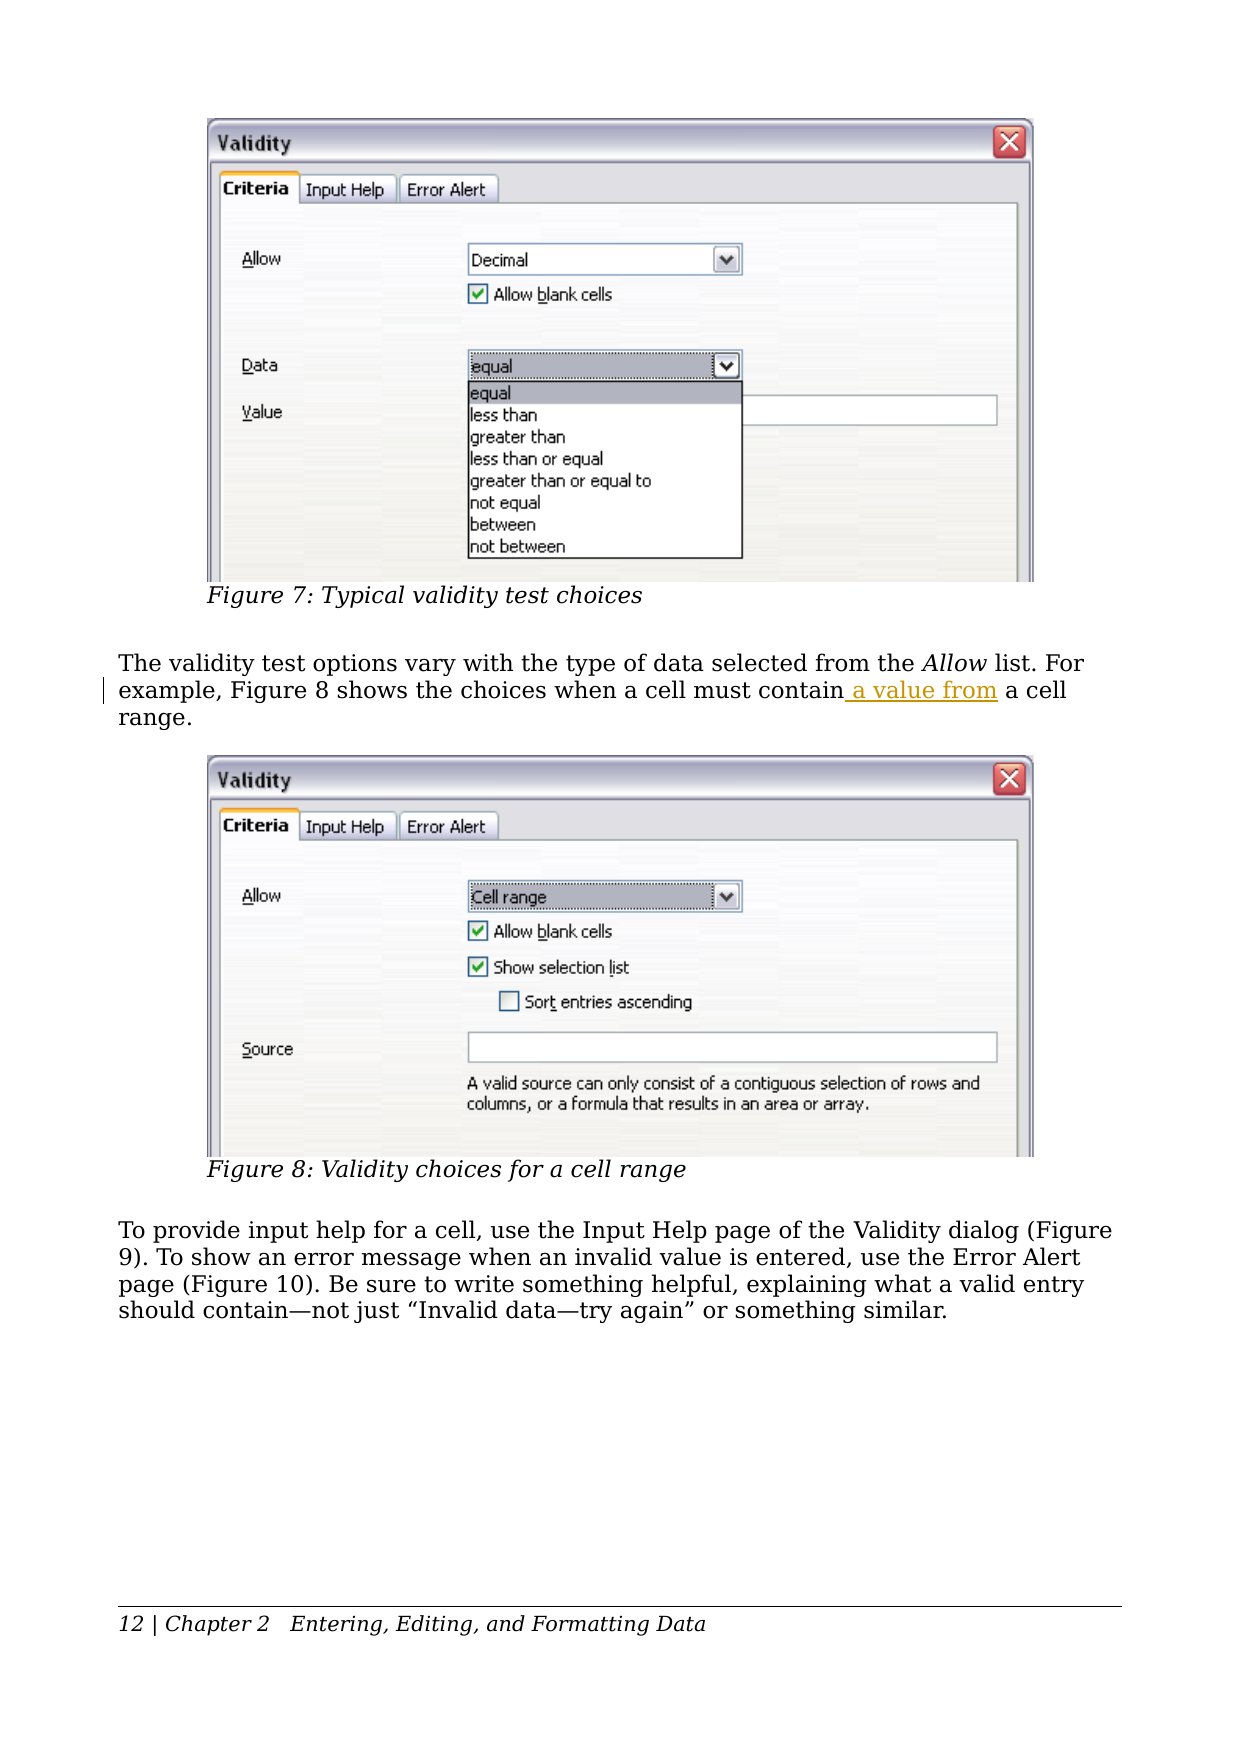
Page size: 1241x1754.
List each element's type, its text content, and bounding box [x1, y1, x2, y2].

picture [207, 755, 1034, 1157]
text To provide input help for a cell, use the Input Help page of the Validity dialog (Figure 9). To show an error message when an invalid value is entered, use the Error Alert page (Figure 10). Be sure to write something helpful, explaining what a valid entry should contain—not just “Invalid data—try again” or something similar. [118, 1217, 1122, 1324]
picture [207, 118, 1034, 582]
text The validity test options vary with the type of data selected from the Allow list. For example, Figure 8 shows the choices when a cell must contain a value from a cell range. [118, 651, 1122, 731]
text Figure 8: Validity choices for a cell range [207, 1157, 1033, 1183]
text Figure 7: Typical validity test choices [207, 582, 1033, 608]
